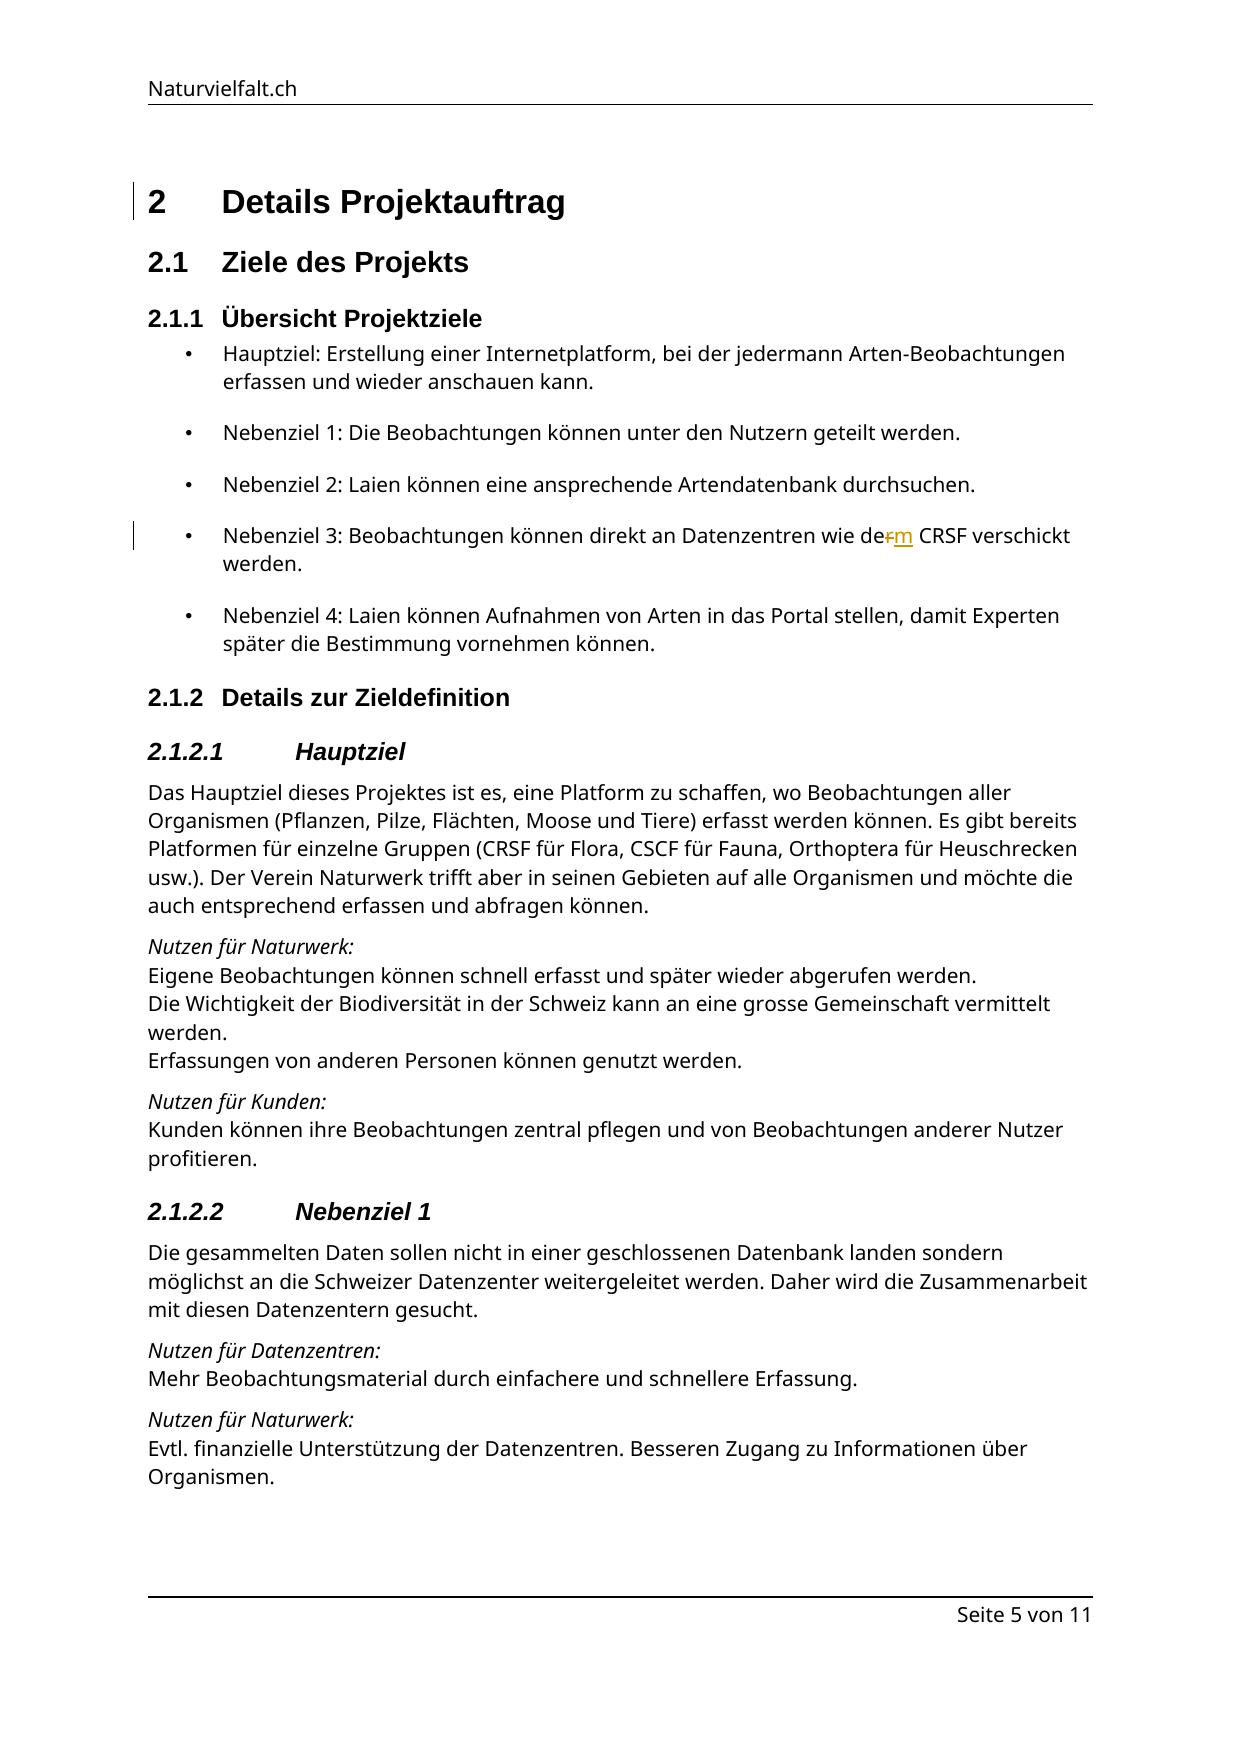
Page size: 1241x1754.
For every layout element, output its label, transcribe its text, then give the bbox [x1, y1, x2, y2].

text Die gesammelten Daten sollen nicht in einer geschlossenen Datenbank landen sondern möglichst an die Schweizer Datenzenter weitergeleitet werden. Daher wird die Zusammenarbeit mit diesen Datenzentern gesucht. [148, 1238, 1093, 1324]
subtitle Übersicht Projektziele [148, 304, 1093, 332]
list Hauptziel: Erstellung einer Internetplatform, bei der jedermann Arten-Beobachtungen erfassen und wieder anschauen kann. [185, 339, 1093, 396]
subtitle Ziele des Projekts [148, 245, 1093, 279]
subtitle Hauptziel [148, 737, 1093, 765]
list Nebenziel 3: Beobachtungen können direkt an Datenzentren wie dem CRSF verschickt werden. [185, 521, 1093, 578]
subtitle Details zur Zieldefinition [148, 683, 1093, 712]
subtitle Details Projektauftrag [148, 182, 1093, 220]
list Nebenziel 1: Die Beobachtungen können unter den Nutzern geteilt werden. [185, 418, 1093, 447]
text Nutzen für Kunden: Kunden können ihre Beobachtungen zentral pflegen und von Beobachtungen anderer Nutzer profitieren. [148, 1087, 1093, 1172]
text Nutzen für Naturwerk: Evtl. finanzielle Unterstützung der Datenzentren. Besseren Zugang zu Informationen über Organismen. [148, 1406, 1093, 1491]
text Nutzen für Datenzentren: Mehr Beobachtungsmaterial durch einfachere und schnellere Erfassung. [148, 1336, 1093, 1393]
list Nebenziel 2: Laien können eine ansprechende Artendatenbank durchsuchen. [185, 470, 1093, 498]
text Nutzen für Naturwerk: Eigene Beobachtungen können schnell erfasst und später wieder abgerufen werden. Die Wichtigkeit der Biodiversität in der Schweiz kann an eine grosse Gemeinschaft vermittelt werden. Erfassungen von anderen Personen können genutzt werden. [148, 932, 1093, 1074]
list Nebenziel 4: Laien können Aufnahmen von Arten in das Portal stellen, damit Experten später die Bestimmung vornehmen können. [185, 601, 1093, 658]
text Das Hauptziel dieses Projektes ist es, eine Platform zu schaffen, wo Beobachtungen aller Organismen (Pflanzen, Pilze, Flächten, Moose und Tiere) erfasst werden können. Es gibt bereits Platformen für einzelne Gruppen (CRSF für Flora, CSCF für Fauna, Orthoptera für Heuschrecken usw.). Der Verein Naturwerk trifft aber in seinen Gebieten auf alle Organismen und möchte die auch entsprechend erfassen und abfragen können. [148, 778, 1093, 920]
subtitle Nebenziel 1 [148, 1197, 1093, 1226]
